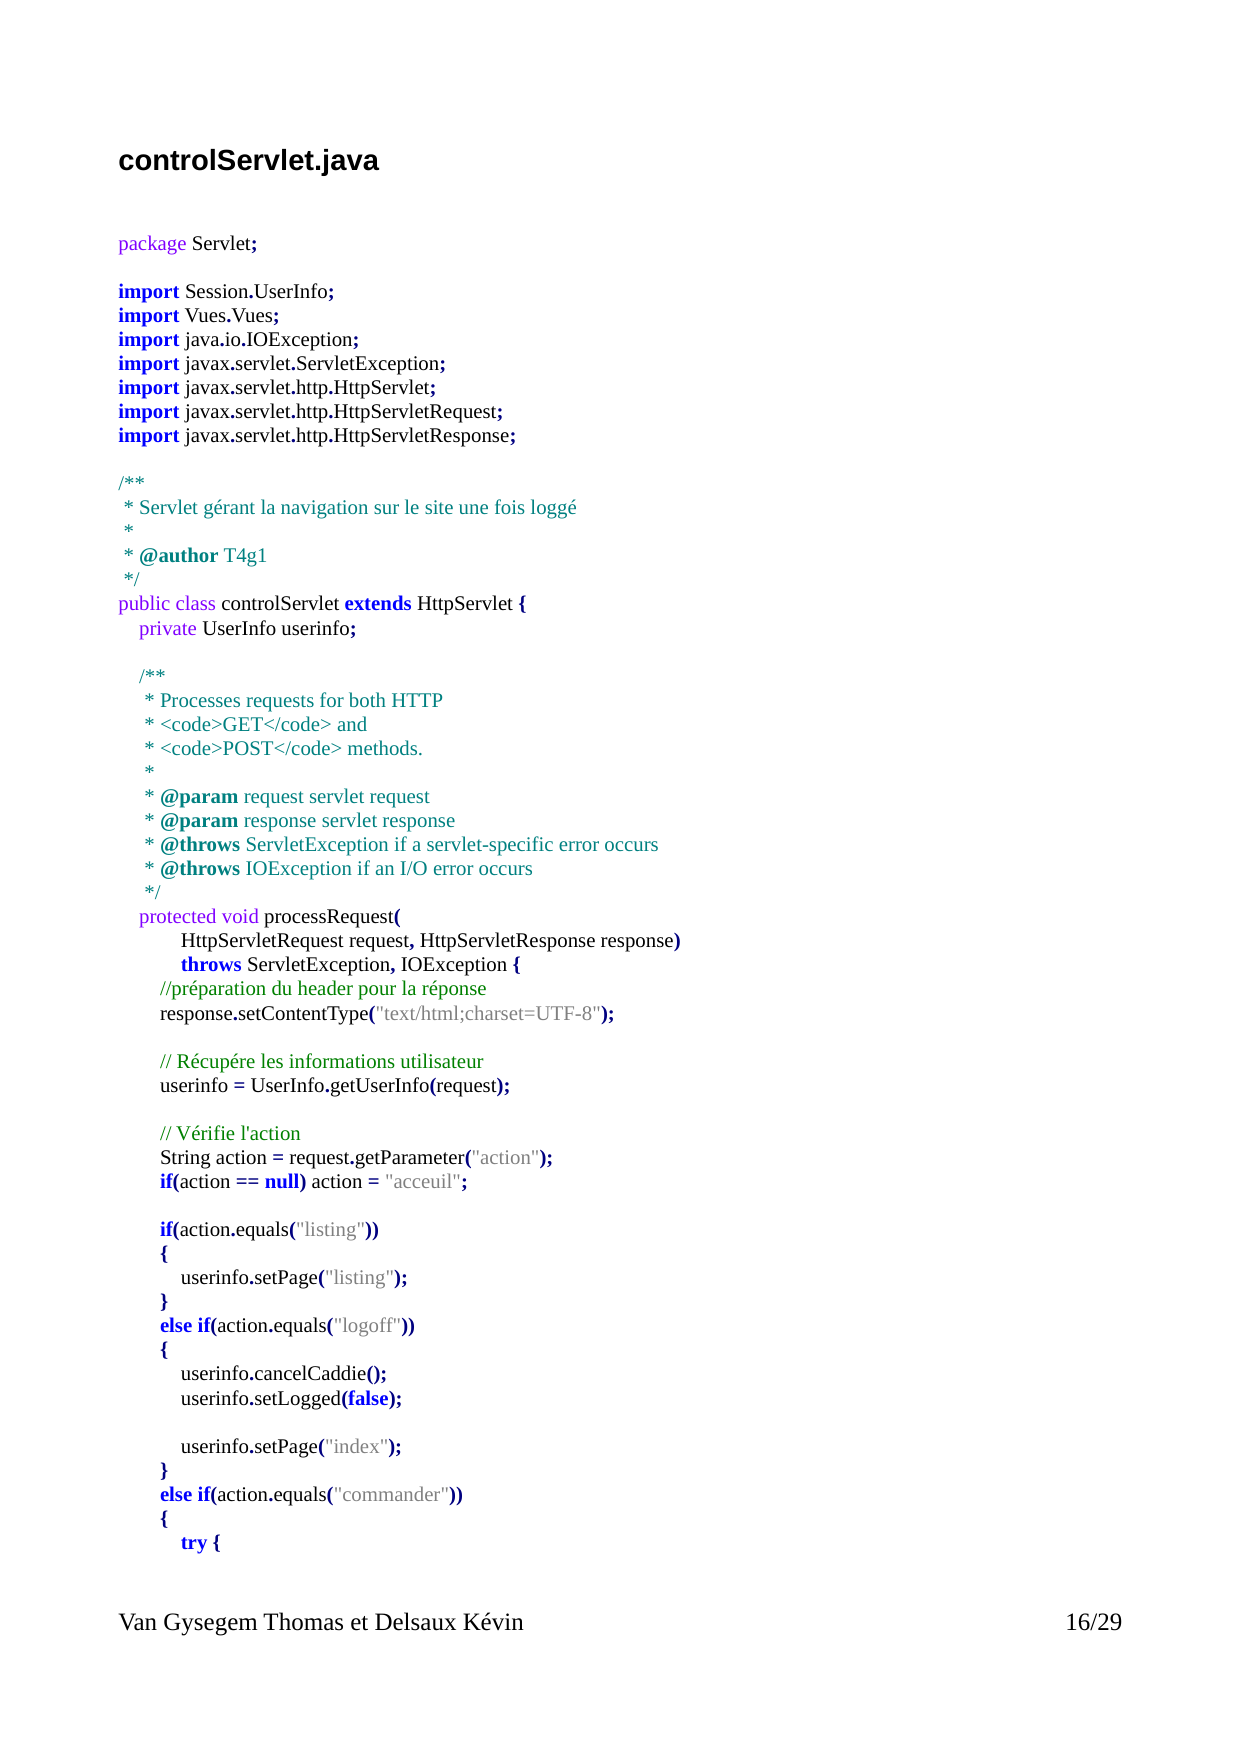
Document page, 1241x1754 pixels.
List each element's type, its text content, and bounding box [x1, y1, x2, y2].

text * @param response servlet response [118, 808, 1122, 832]
text try { [118, 1530, 1122, 1554]
text userinfo = UserInfo.getUserInfo(request); [118, 1073, 1122, 1097]
text * <code>POST</code> methods. [118, 736, 1122, 760]
text * <code>GET</code> and [118, 712, 1122, 736]
text import Vues.Vues; [118, 303, 1122, 327]
text } [118, 1458, 1122, 1482]
text userinfo.cancelCaddie(); [118, 1361, 1122, 1385]
text { [118, 1506, 1122, 1530]
text * @throws IOException if an I/O error occurs [118, 856, 1122, 880]
text /** [118, 471, 1122, 495]
text package Servlet; [118, 230, 1122, 254]
text import javax.servlet.http.HttpServletRequest; [118, 399, 1122, 423]
text else if(action.equals("logoff")) [118, 1313, 1122, 1337]
text * [118, 760, 1122, 784]
text * Servlet gérant la navigation sur le site une fois loggé [118, 495, 1122, 519]
text * [118, 519, 1122, 543]
text // Récupére les informations utilisateur [118, 1048, 1122, 1073]
text */ [118, 880, 1122, 904]
text } [118, 1289, 1122, 1313]
text * @throws ServletException if a servlet-specific error occurs [118, 832, 1122, 856]
text */ [118, 567, 1122, 591]
text HttpServletRequest request, HttpServletResponse response) [118, 928, 1122, 952]
text * @param request servlet request [118, 784, 1122, 808]
text import javax.servlet.http.HttpServletResponse; [118, 423, 1122, 447]
text import javax.servlet.http.HttpServlet; [118, 375, 1122, 399]
text userinfo.setPage("listing"); [118, 1265, 1122, 1289]
text //préparation du header pour la réponse [118, 976, 1122, 1000]
text else if(action.equals("commander")) [118, 1482, 1122, 1506]
text import java.io.IOException; [118, 327, 1122, 351]
text response.setContentType("text/html;charset=UTF-8"); [118, 1000, 1122, 1024]
text import javax.servlet.ServletException; [118, 351, 1122, 375]
text * @author T4g1 [118, 543, 1122, 567]
text * Processes requests for both HTTP [118, 688, 1122, 712]
text if(action.equals("listing")) [118, 1217, 1122, 1241]
text public class controlServlet extends HttpServlet { [118, 591, 1122, 615]
text userinfo.setPage("index"); [118, 1433, 1122, 1458]
text { [118, 1241, 1122, 1265]
subtitle controlServlet.java [118, 143, 1122, 177]
text userinfo.setLogged(false); [118, 1385, 1122, 1409]
text if(action == null) action = "acceuil"; [118, 1169, 1122, 1193]
text String action = request.getParameter("action"); [118, 1145, 1122, 1169]
text import Session.UserInfo; [118, 278, 1122, 303]
text throws ServletException, IOException { [118, 952, 1122, 976]
text // Vérifie l'action [118, 1121, 1122, 1145]
text private UserInfo userinfo; [118, 615, 1122, 639]
text protected void processRequest( [118, 904, 1122, 928]
text /** [118, 663, 1122, 688]
text { [118, 1337, 1122, 1361]
